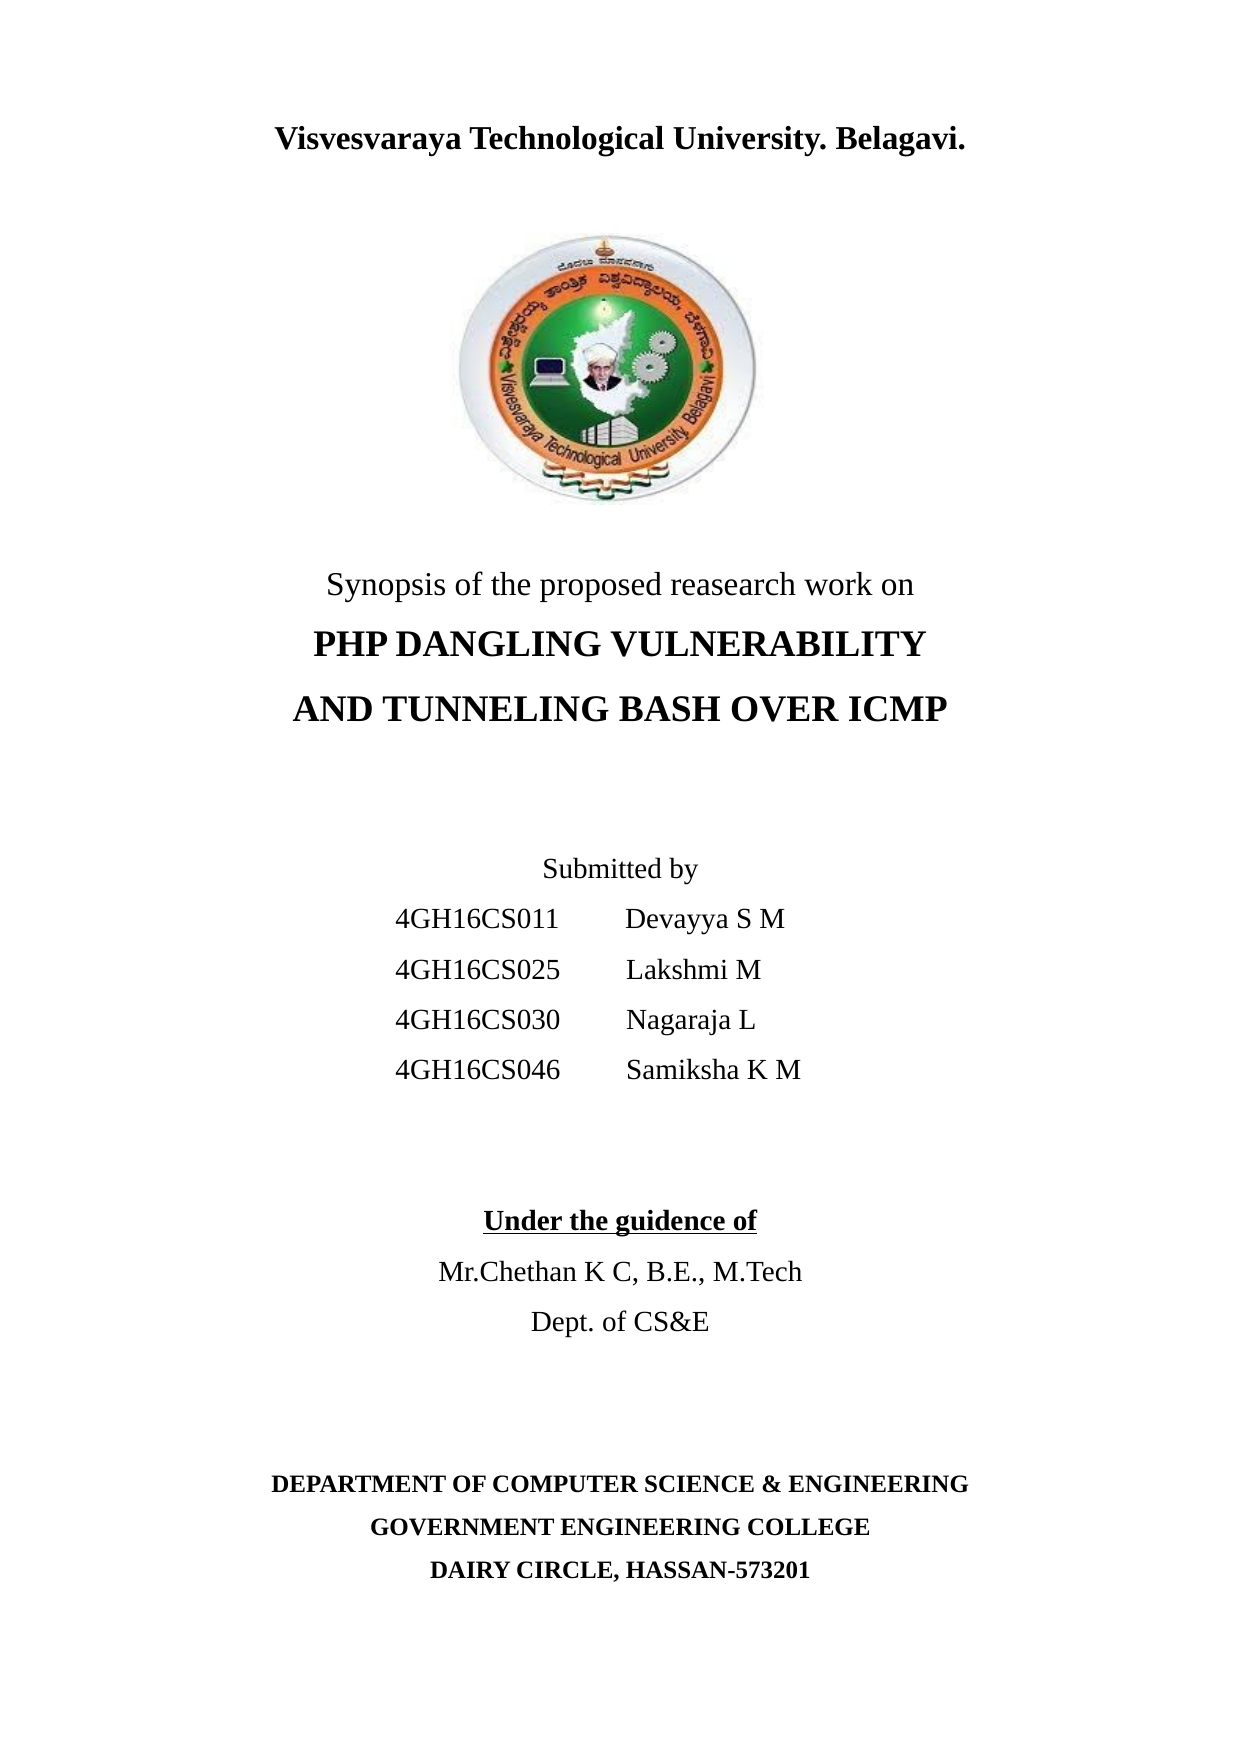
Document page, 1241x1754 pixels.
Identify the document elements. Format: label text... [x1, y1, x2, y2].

text AND TUNNELING BASH OVER ICMP [118, 686, 1122, 729]
text GOVERNMENT ENGINEERING COLLEGE [118, 1512, 1122, 1541]
picture [450, 233, 764, 505]
text Under the guidence of [118, 1203, 1122, 1237]
text Synopsis of the proposed reasearch work on [118, 564, 1122, 602]
text Dept. of CS&E [118, 1304, 1122, 1338]
text Visvesvaraya Technological University. Belagavi. [118, 118, 1122, 156]
text 4GH16CS025 Lakshmi M [118, 952, 1122, 985]
text Mr.Chethan K C, B.E., M.Tech [118, 1254, 1122, 1287]
text DAIRY CIRCLE, HASSAN-573201 [118, 1556, 1122, 1584]
text Submitted by [118, 851, 1122, 885]
text 4GH16CS011 Devayya S M [118, 902, 1122, 935]
text 4GH16CS030 Nagaraja L [118, 1002, 1122, 1036]
text PHP DANGLING VULNERABILITY [118, 621, 1122, 664]
text 4GH16CS046 Samiksha K M [118, 1052, 1122, 1086]
text DEPARTMENT OF COMPUTER SCIENCE & ENGINEERING [118, 1469, 1122, 1498]
